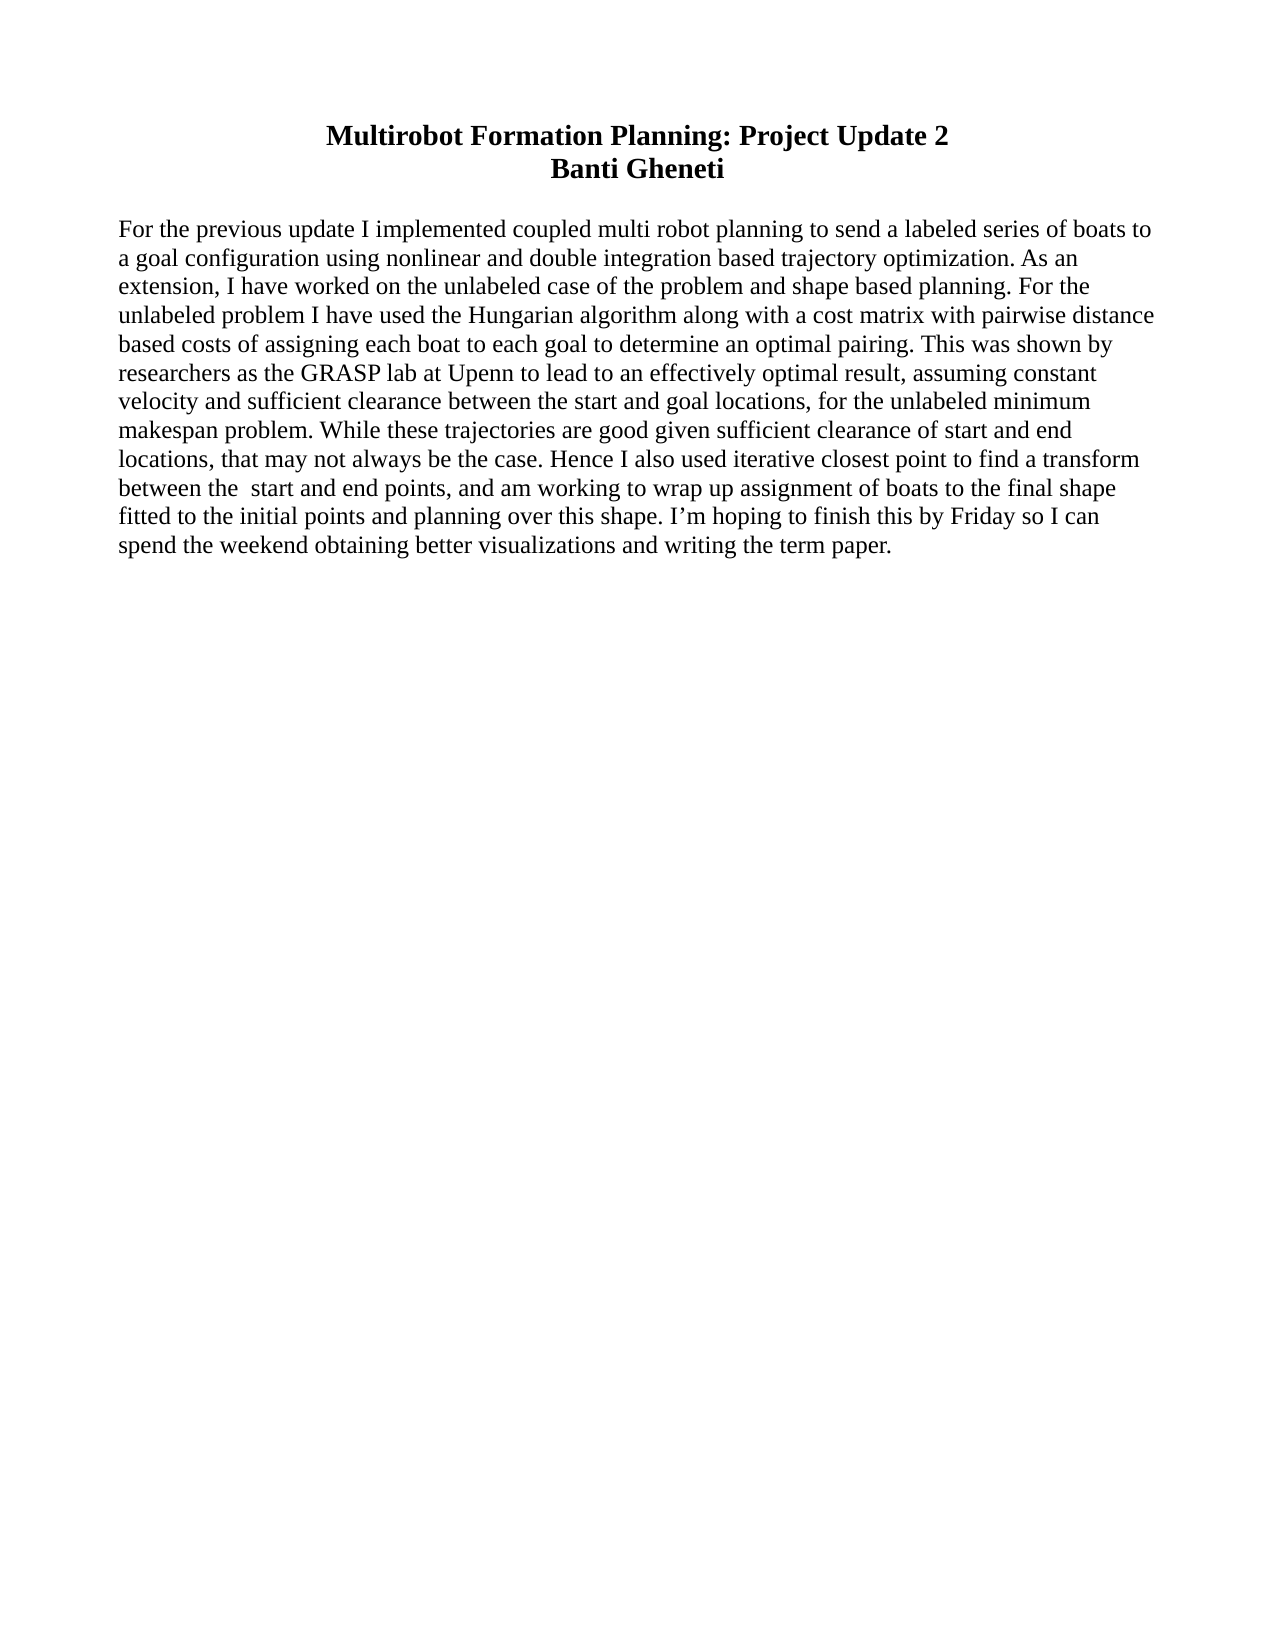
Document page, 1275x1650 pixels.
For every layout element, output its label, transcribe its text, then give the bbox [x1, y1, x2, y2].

text Banti Gheneti [118, 152, 1157, 185]
text For the previous update I implemented coupled multi robot planning to send a labeled series of boats to a goal configuration using nonlinear and double integration based trajectory optimization. As an extension, I have worked on the unlabeled case of the problem and shape based planning. For the unlabeled problem I have used the Hungarian algorithm along with a cost matrix with pairwise distance based costs of assigning each boat to each goal to determine an optimal pairing. This was shown by researchers as the GRASP lab at Upenn to lead to an effectively optimal result, assuming constant velocity and sufficient clearance between the start and goal locations, for the unlabeled minimum makespan problem. While these trajectories are good given sufficient clearance of start and end locations, that may not always be the case. Hence I also used iterative closest point to find a transform between the start and end points, and am working to wrap up assignment of boats to the final shape fitted to the initial points and planning over this shape. I’m hoping to finish this by Friday so I can spend the weekend obtaining better visualizations and writing the term paper. [118, 214, 1157, 559]
text Multirobot Formation Planning: Project Update 2 [118, 118, 1157, 152]
